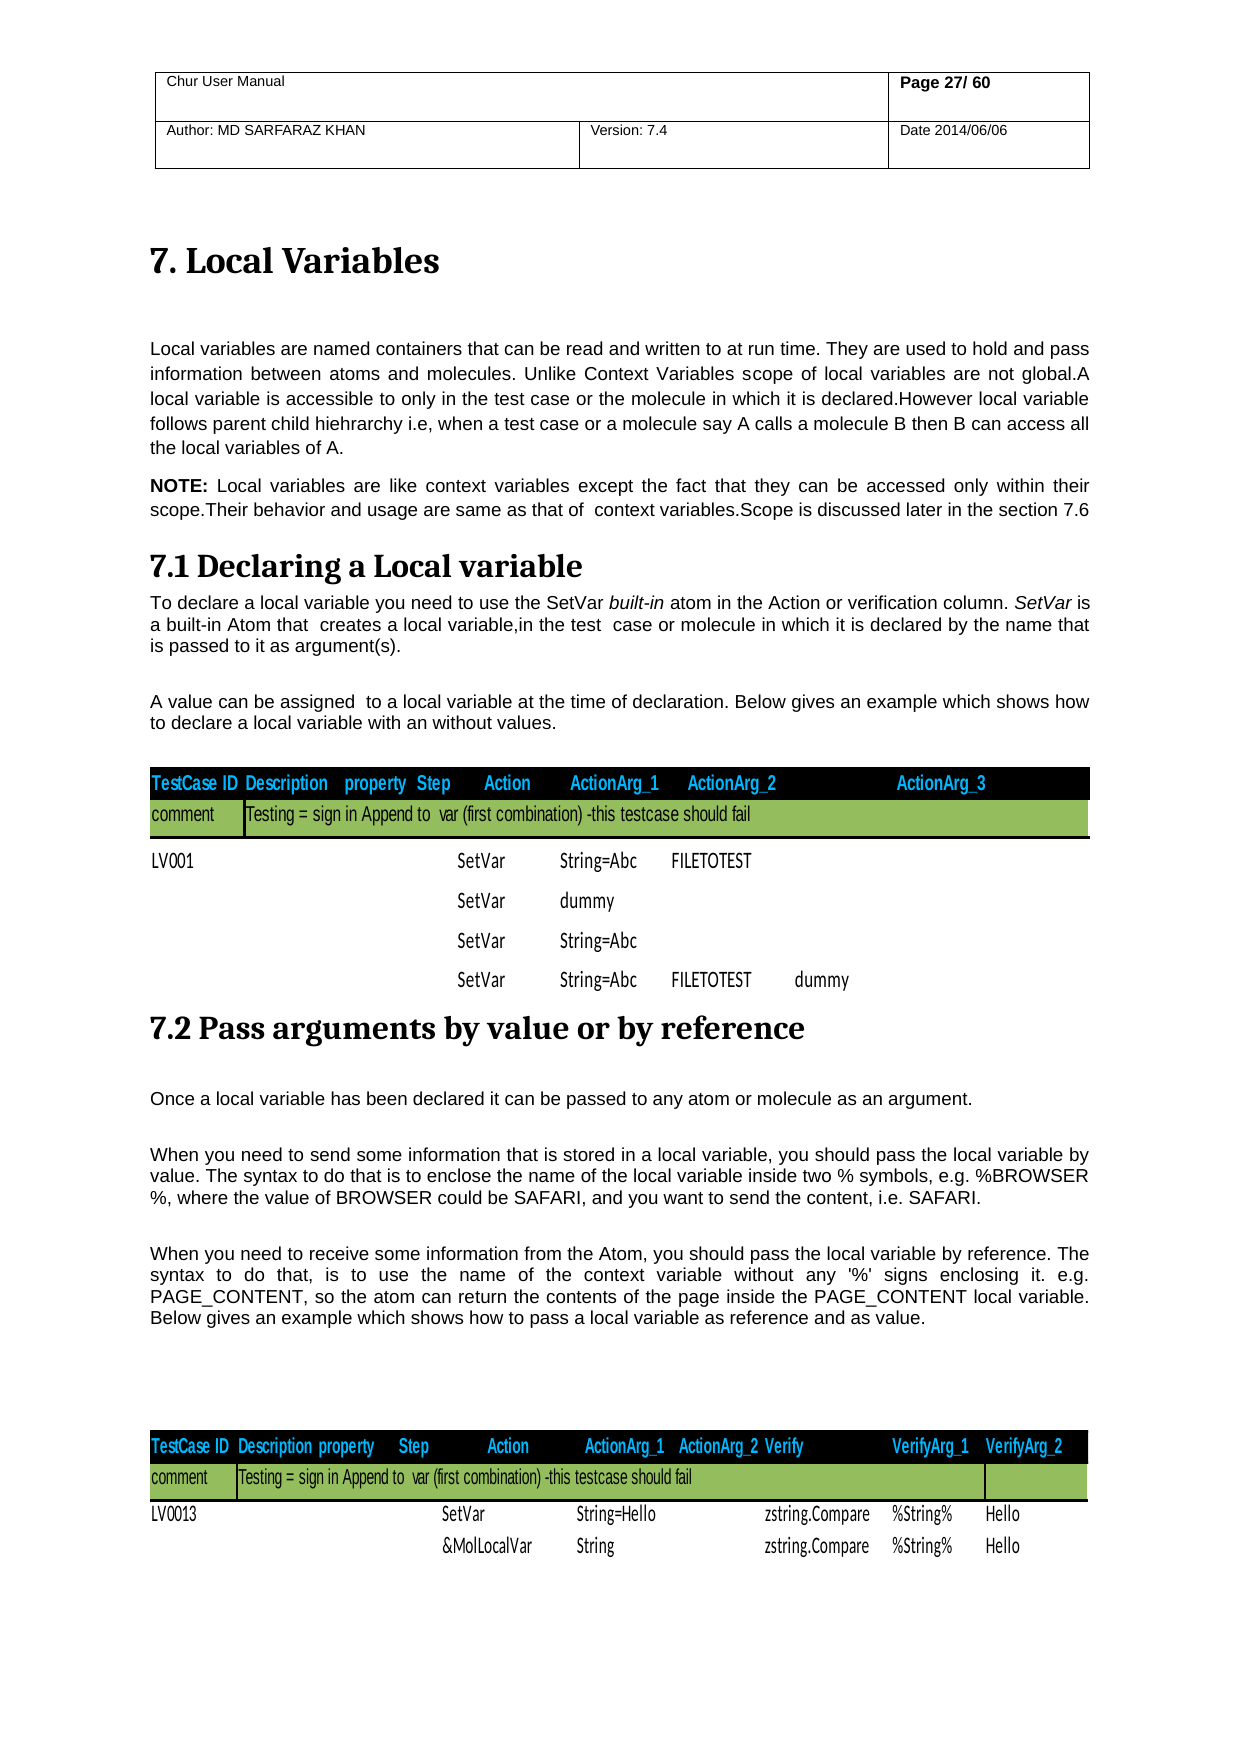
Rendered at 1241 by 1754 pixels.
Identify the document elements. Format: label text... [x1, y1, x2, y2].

text When you need to receive some information from the Atom, you should pass the local variable by reference. The syntax to do that, is to use the name of the context variable without any '%' signs enclosing it. e.g. PAGE_CONTENT, so the atom can return the contents of the page inside the PAGE_CONTENT local variable. Below gives an example which shows how to pass a local variable as reference and as value. [150, 1242, 1090, 1328]
text To declare a local variable you need to use the SetVar built-in atom in the Action or verification column. SetVar is a built-in Atom that creates a local variable,in the test case or molecule in which it is declared by the name that is passed to it as argument(s). [150, 592, 1090, 656]
text Once a local variable has been declared it can be passed to any atom or molecule as an argument. [150, 1088, 1090, 1109]
text When you need to send some information that is stored in a local variable, you should pass the local variable by value. The syntax to do that is to enclose the name of the local variable inside two % symbols, e.g. %BROWSER%, where the value of BROWSER could be SAFARI, and you want to send the content, i.e. SAFARI. [150, 1143, 1090, 1208]
subtitle 7. Local Variables [150, 240, 1090, 283]
text NOTE: Local variables are like context variables except the fact that they can be accessed only within their scope.Their behavior and usage are same as that of context variables.Scope is discussed later in the section 7.6 [150, 474, 1090, 521]
subtitle 7.2 Pass arguments by value or by reference [150, 1009, 1090, 1047]
subtitle 7.1 Declaring a Local variable [150, 547, 1090, 585]
text A value can be assigned to a local variable at the time of declaration. Below gives an example which shows how to declare a local variable with an without values. [150, 691, 1090, 734]
text Local variables are named containers that can be read and written to at run time. They are used to hold and pass information between atoms and molecules. Unlike Context Variables scope of local variables are not global.A local variable is accessible to only in the test case or the molecule in which it is declared.However local variable follows parent child hiehrarchy i.e, when a test case or a molecule say A calls a molecule B then B can access all the local variables of A. [150, 338, 1090, 459]
